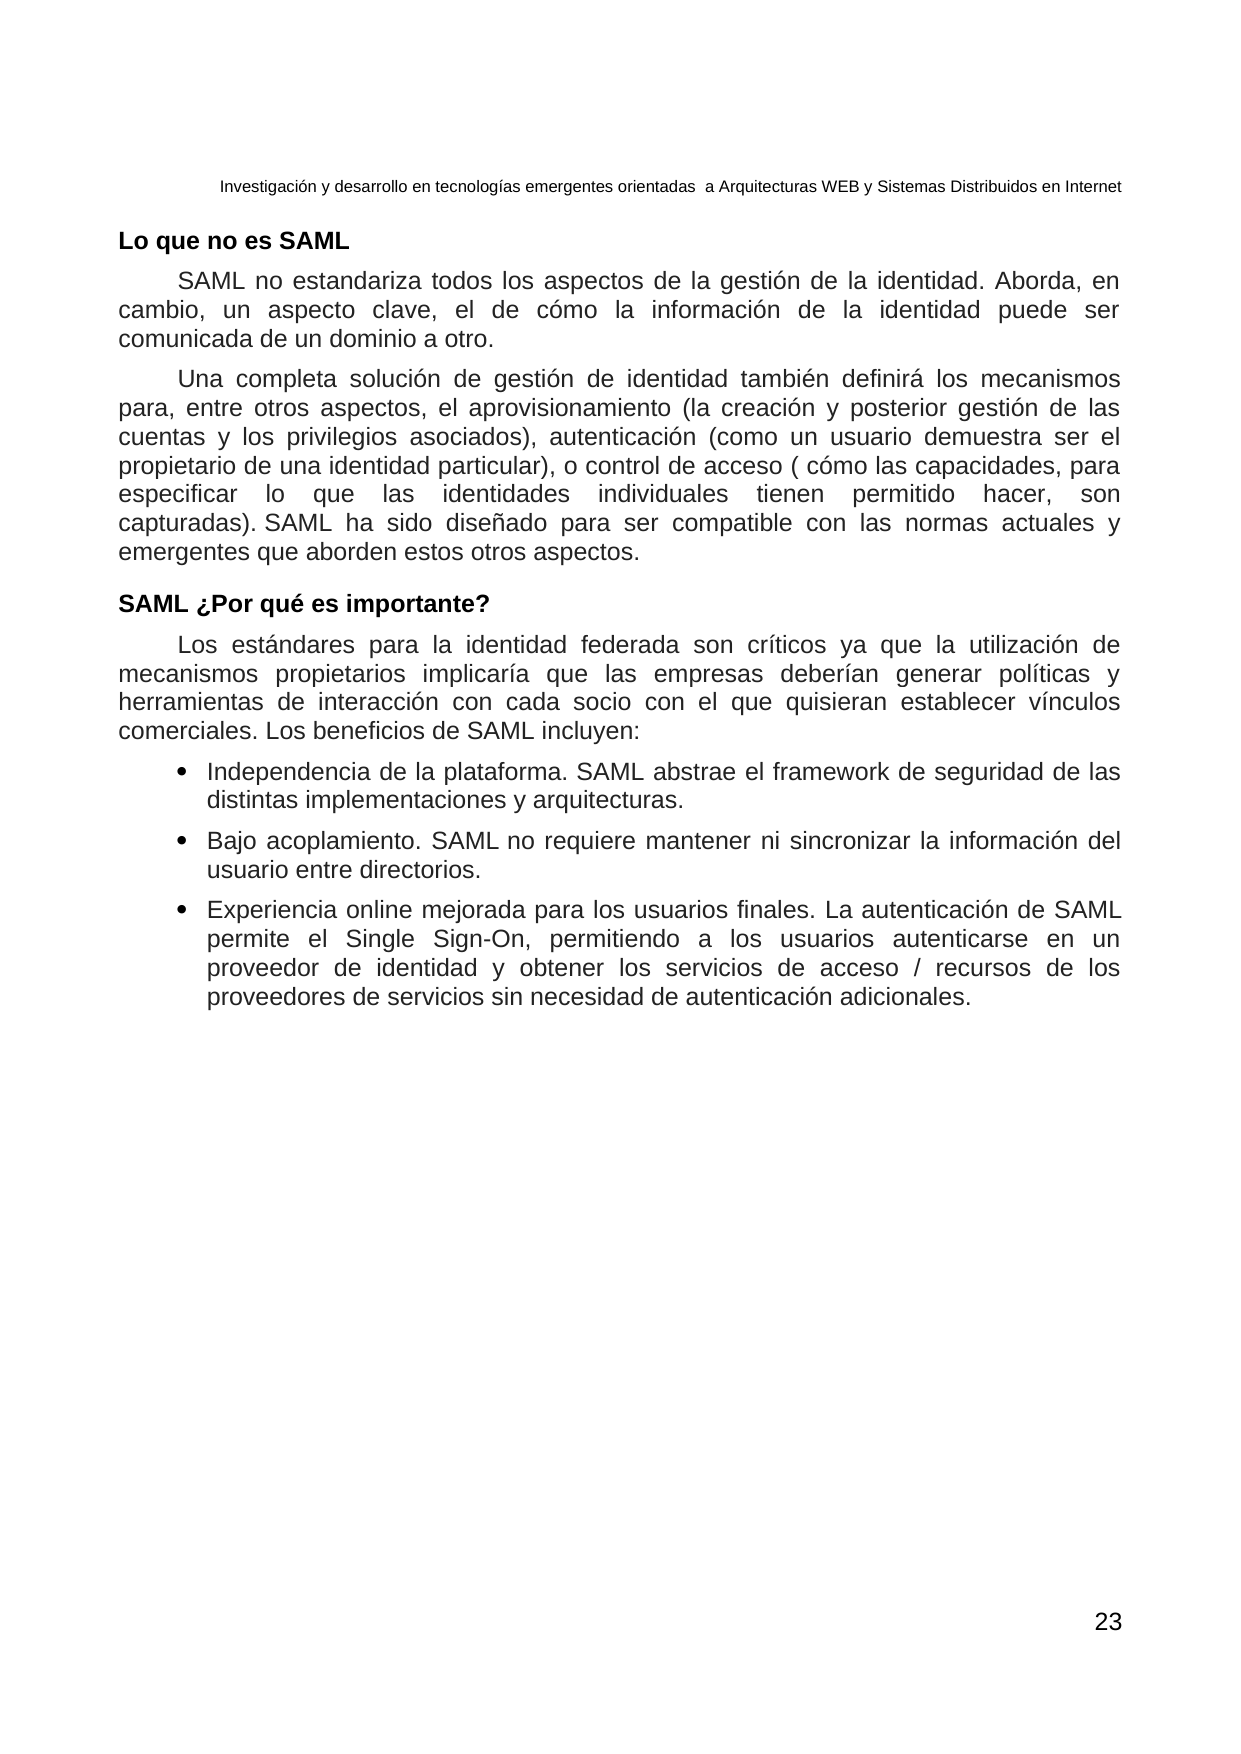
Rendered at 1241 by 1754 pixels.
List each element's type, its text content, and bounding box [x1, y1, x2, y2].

list Bajo acoplamiento. SAML no requiere mantener ni sincronizar la información del usuario entre directorios. [177, 826, 1122, 883]
list Independencia de la plataforma. SAML abstrae el framework de seguridad de las distintas implementaciones y arquitecturas. [177, 757, 1122, 814]
list Experiencia online mejorada para los usuarios finales. La autenticación de SAML permite el Single Sign-On, permitiendo a los usuarios autenticarse en un proveedor de identidad y obtener los servicios de acceso / recursos de los proveedores de servicios sin necesidad de autenticación adicionales. [177, 895, 1122, 1010]
subtitle Lo que no es SAML [357, 226, 1122, 254]
text Una completa solución de gestión de identidad también definirá los mecanismos para, entre otros aspectos, el aprovisionamiento (la creación y posterior gestión de las cuentas y los privilegios asociados), autenticación (como un usuario demuestra ser el propietario de una identidad particular), o control de acceso ( cómo las capacidades, para especificar lo que las identidades individuales tienen permitido hacer, son capturadas). SAML ha sido diseñado para ser compatible con las normas actuales y emergentes que aborden estos otros aspectos. [118, 364, 1122, 566]
text SAML no estandariza todos los aspectos de la gestión de la identidad. Aborda, en cambio, un aspecto clave, el de cómo la información de la identidad puede ser comunicada de un dominio a otro. [118, 266, 1122, 353]
text Los estándares para la identidad federada son críticos ya que la utilización de mecanismos propietarios implicaría que las empresas deberían generar políticas y herramientas de interacción con cada socio con el que quisieran establecer vínculos comerciales. Los beneficios de SAML incluyen: [118, 630, 1122, 745]
subtitle SAML ¿Por qué es importante? [497, 589, 1122, 618]
